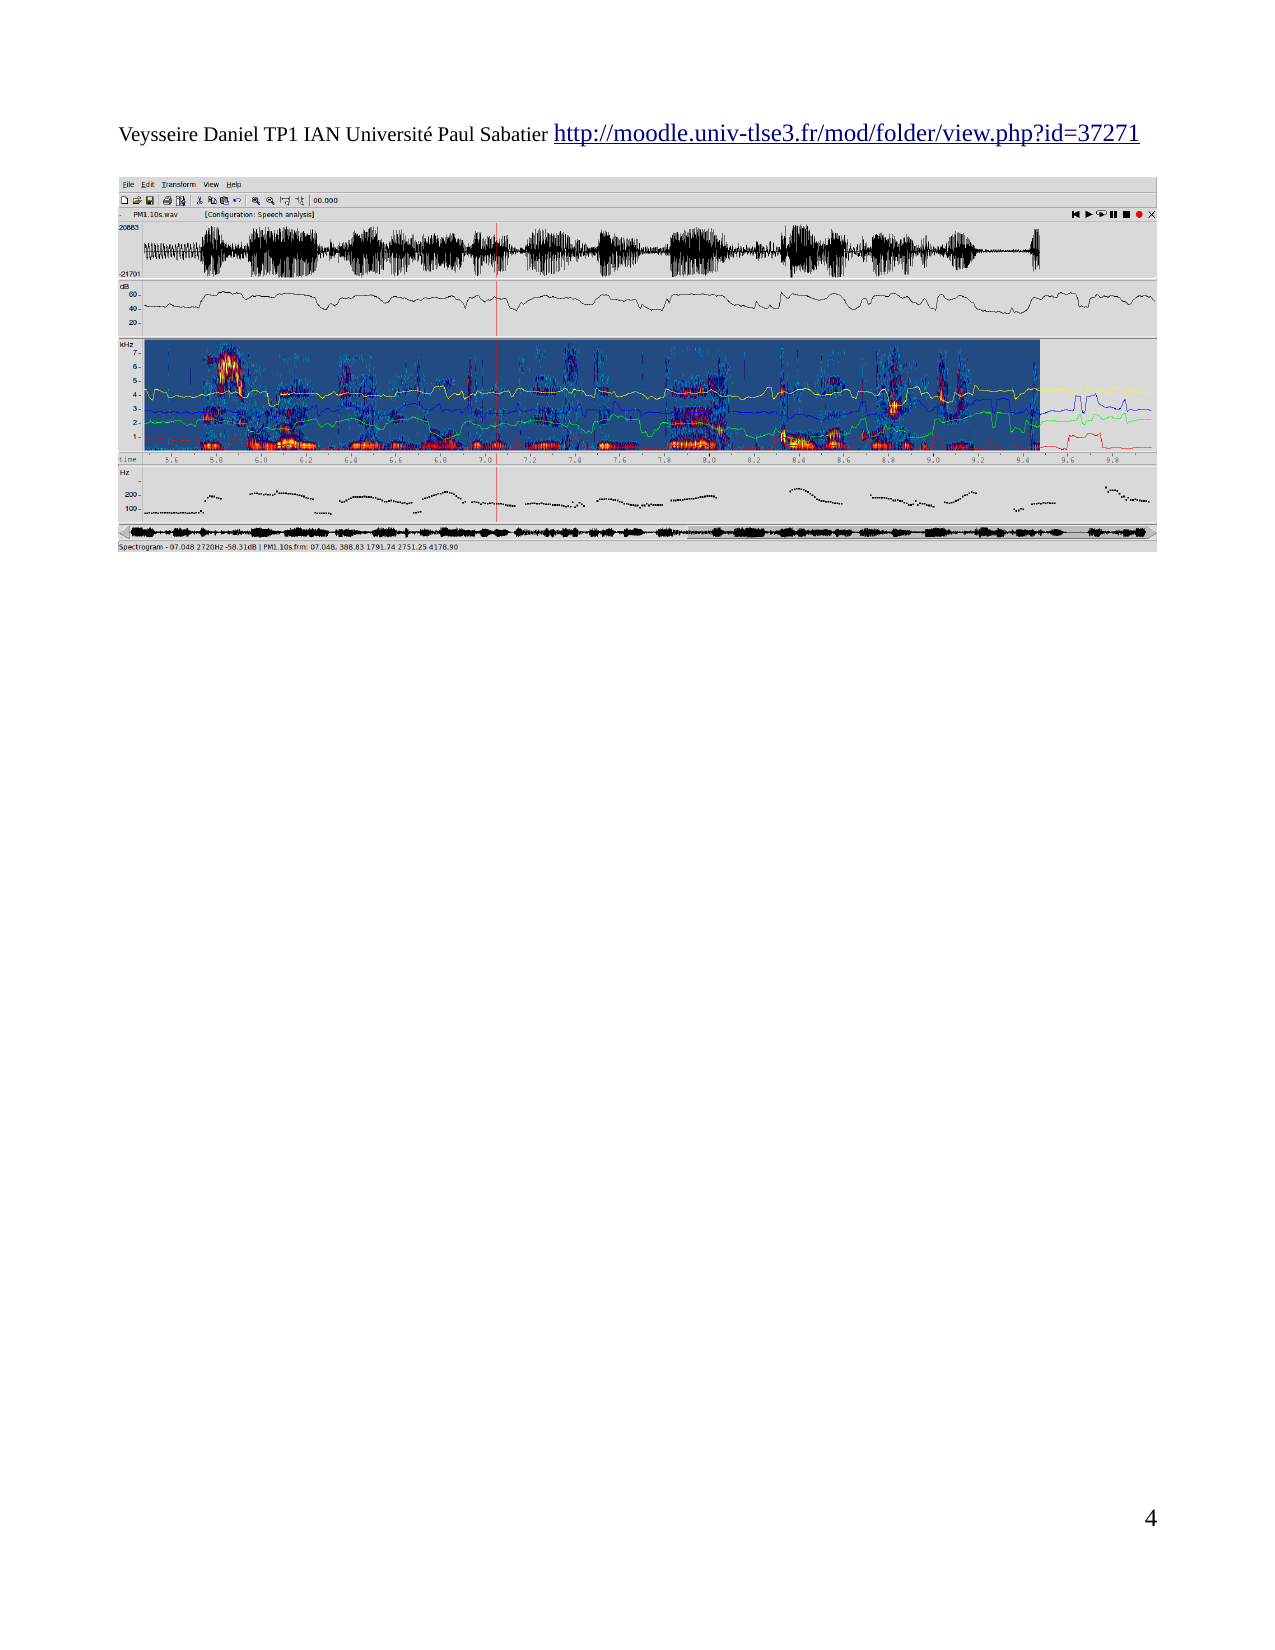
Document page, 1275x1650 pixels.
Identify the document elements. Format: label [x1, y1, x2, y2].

picture [118, 176, 1157, 552]
